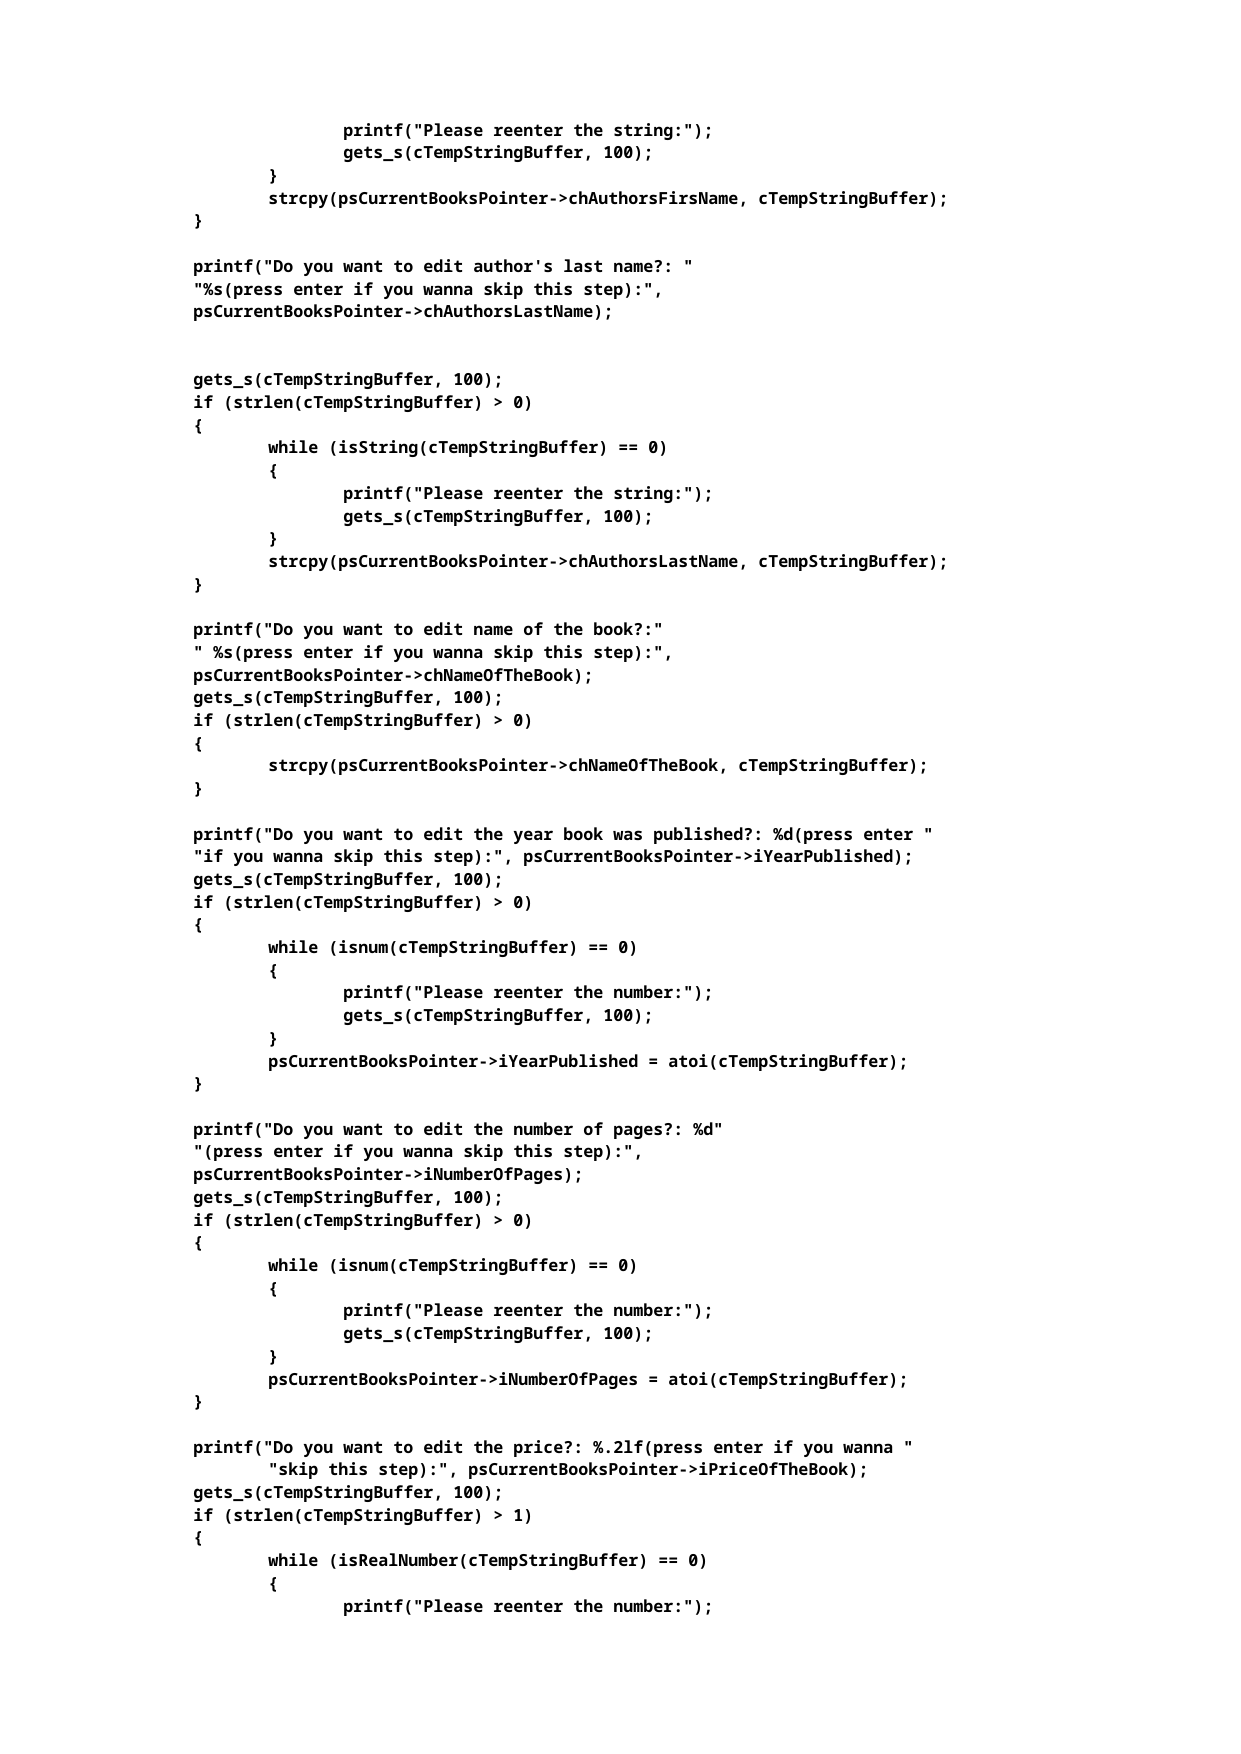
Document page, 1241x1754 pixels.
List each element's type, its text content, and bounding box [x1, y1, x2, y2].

text { [118, 1276, 1122, 1299]
text if (strlen(cTempStringBuffer) > 0) [118, 890, 1122, 913]
text } [118, 1344, 1122, 1367]
text while (isnum(cTempStringBuffer) == 0) [118, 936, 1122, 958]
text while (isnum(cTempStringBuffer) == 0) [118, 1253, 1122, 1276]
text gets_s(cTempStringBuffer, 100); [118, 1185, 1122, 1208]
text psCurrentBooksPointer->iNumberOfPages = atoi(cTempStringBuffer); [118, 1367, 1122, 1390]
text psCurrentBooksPointer->iNumberOfPages); [118, 1163, 1122, 1185]
text } [118, 527, 1122, 549]
text gets_s(cTempStringBuffer, 100); [118, 867, 1122, 890]
text "if you wanna skip this step):", psCurrentBooksPointer->iYearPublished); [118, 845, 1122, 867]
text gets_s(cTempStringBuffer, 100); [118, 141, 1122, 163]
text "(press enter if you wanna skip this step):", [118, 1140, 1122, 1163]
text printf("Do you want to edit the price?: %.2lf(press enter if you wanna " [118, 1435, 1122, 1458]
text gets_s(cTempStringBuffer, 100); [118, 686, 1122, 708]
text strcpy(psCurrentBooksPointer->chNameOfTheBook, cTempStringBuffer); [118, 754, 1122, 777]
text } [118, 777, 1122, 799]
text { [118, 1231, 1122, 1253]
text { [118, 459, 1122, 481]
text gets_s(cTempStringBuffer, 100); [118, 368, 1122, 391]
text { [118, 1571, 1122, 1594]
text } [118, 572, 1122, 595]
text strcpy(psCurrentBooksPointer->chAuthorsFirsName, cTempStringBuffer); [118, 186, 1122, 209]
text psCurrentBooksPointer->chAuthorsLastName); [118, 300, 1122, 322]
text printf("Do you want to edit name of the book?:" [118, 618, 1122, 640]
text { [118, 731, 1122, 754]
text while (isString(cTempStringBuffer) == 0) [118, 436, 1122, 459]
text gets_s(cTempStringBuffer, 100); [118, 1322, 1122, 1344]
text psCurrentBooksPointer->chNameOfTheBook); [118, 663, 1122, 686]
text } [118, 209, 1122, 232]
text gets_s(cTempStringBuffer, 100); [118, 1481, 1122, 1503]
text strcpy(psCurrentBooksPointer->chAuthorsLastName, cTempStringBuffer); [118, 549, 1122, 572]
text "skip this step):", psCurrentBooksPointer->iPriceOfTheBook); [118, 1458, 1122, 1481]
text } [118, 163, 1122, 186]
text { [118, 1526, 1122, 1549]
text gets_s(cTempStringBuffer, 100); [118, 1004, 1122, 1026]
text printf("Please reenter the number:"); [118, 981, 1122, 1004]
text gets_s(cTempStringBuffer, 100); [118, 504, 1122, 527]
text { [118, 958, 1122, 981]
text if (strlen(cTempStringBuffer) > 0) [118, 391, 1122, 413]
text printf("Do you want to edit author's last name?: " [118, 254, 1122, 277]
text { [118, 913, 1122, 936]
text if (strlen(cTempStringBuffer) > 1) [118, 1503, 1122, 1526]
text printf("Please reenter the string:"); [118, 118, 1122, 141]
text printf("Do you want to edit the number of pages?: %d" [118, 1117, 1122, 1140]
text if (strlen(cTempStringBuffer) > 0) [118, 708, 1122, 731]
text if (strlen(cTempStringBuffer) > 0) [118, 1208, 1122, 1231]
text printf("Please reenter the number:"); [118, 1594, 1122, 1617]
text "%s(press enter if you wanna skip this step):", [118, 277, 1122, 300]
text printf("Do you want to edit the year book was published?: %d(press enter " [118, 822, 1122, 845]
text { [118, 413, 1122, 436]
text " %s(press enter if you wanna skip this step):", [118, 640, 1122, 663]
text } [118, 1390, 1122, 1412]
text while (isRealNumber(cTempStringBuffer) == 0) [118, 1549, 1122, 1571]
text } [118, 1026, 1122, 1049]
text psCurrentBooksPointer->iYearPublished = atoi(cTempStringBuffer); [118, 1049, 1122, 1072]
text } [118, 1072, 1122, 1094]
text printf("Please reenter the string:"); [118, 481, 1122, 504]
text printf("Please reenter the number:"); [118, 1299, 1122, 1322]
